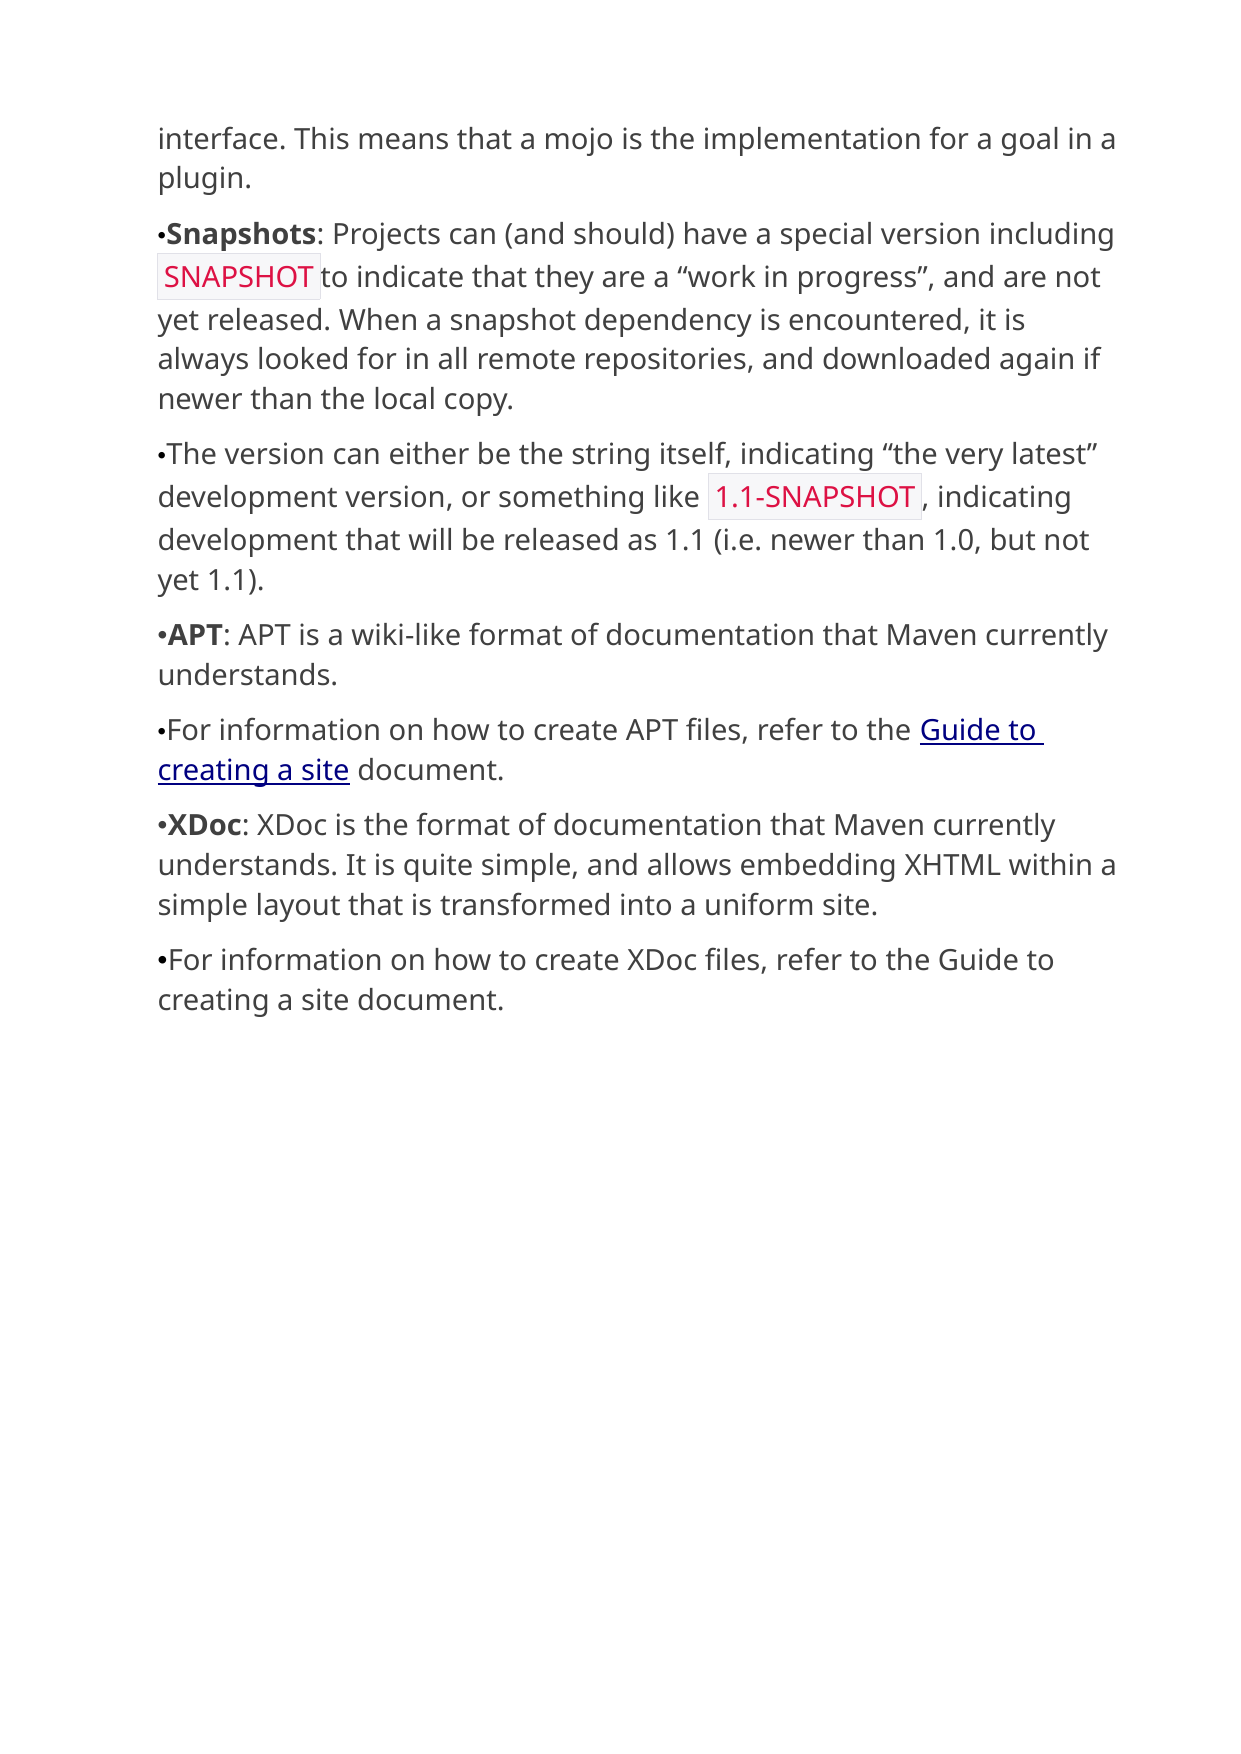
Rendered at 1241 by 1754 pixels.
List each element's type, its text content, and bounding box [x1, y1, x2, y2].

list interface. This means that a mojo is the implementation for a goal in a plugin. [118, 118, 1122, 197]
list For information on how to create XDoc files, refer to the Guide to creating a site document. [118, 939, 1122, 1058]
list APT: APT is a wiki-like format of documentation that Maven currently understands. [118, 614, 1122, 694]
list XDoc: XDoc is the format of documentation that Maven currently understands. It is quite simple, and allows embedding XHTML within a simple layout that is transformed into a uniform site. [118, 804, 1122, 923]
list The version can either be the string itself, indicating “the very latest” development version, or something like 1.1-SNAPSHOT, indicating development that will be released as 1.1 (i.e. newer than 1.0, but not yet 1.1). [118, 434, 1122, 599]
list For information on how to create APT files, refer to the Guide to creating a site document. [118, 709, 1122, 789]
list Snapshots: Projects can (and should) have a special version including SNAPSHOTto indicate that they are a “work in progress”, and are not yet released. When a snapshot dependency is encountered, it is always looked for in all remote repositories, and downloaded again if newer than the local copy. [118, 213, 1122, 418]
